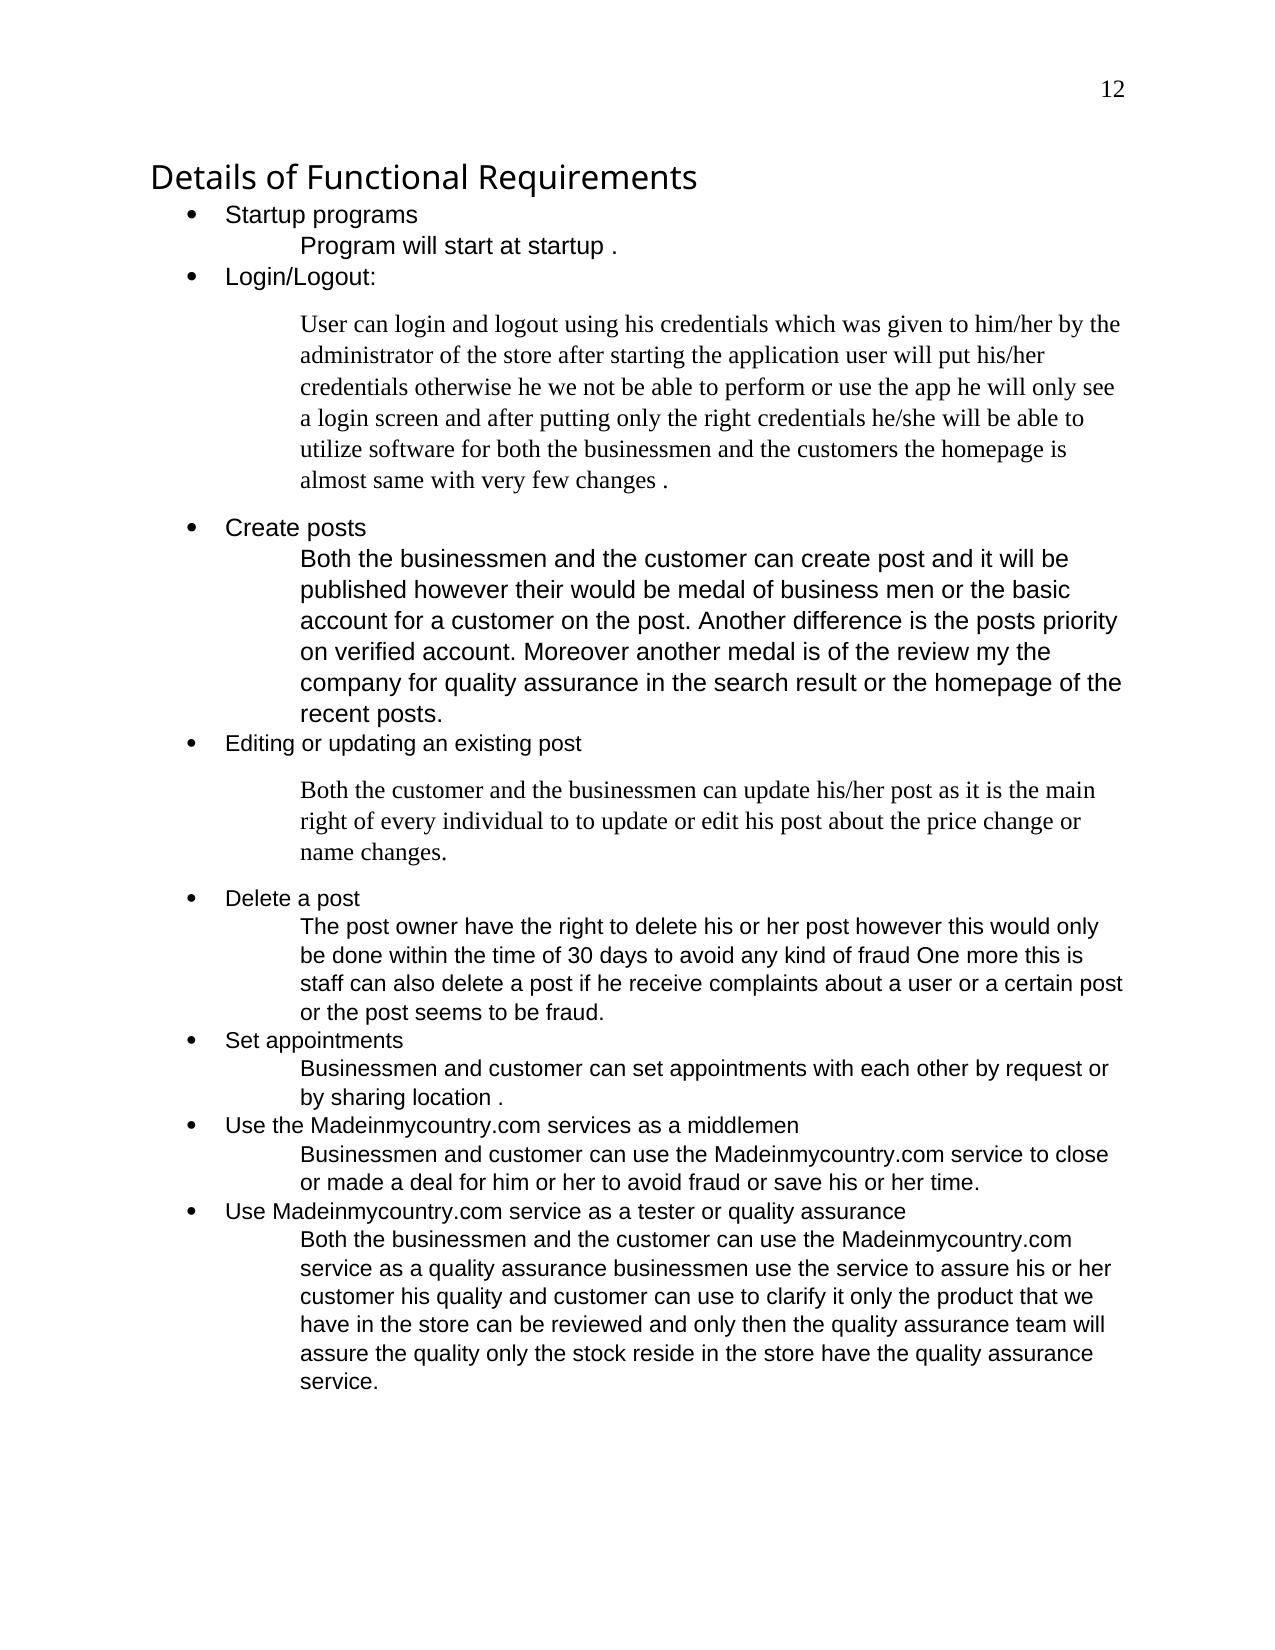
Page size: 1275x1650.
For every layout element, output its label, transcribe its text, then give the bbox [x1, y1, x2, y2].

list Use Madeinmycountry.com service as a tester or quality assurance [187, 1198, 1125, 1224]
subtitle Details of Functional Requirements [150, 154, 1125, 199]
text User can login and logout using his credentials which was given to him/her by the administrator of the store after starting the application user will put his/her credentials otherwise he we not be able to perform or use the app he will only see a login screen and after putting only the right credentials he/she will be able to utilize software for both the businessmen and the customers the homepage is almost same with very few changes . [300, 309, 1125, 493]
list Both the businessmen and the customer can create post and it will be published however their would be medal of business men or the basic account for a customer on the post. Another difference is the posts priority on verified account. Moreover another medal is of the review my the company for quality assurance in the search result or the homepage of the recent posts. [300, 544, 1125, 728]
list Startup programs [187, 199, 1125, 228]
list Businessmen and customer can set appointments with each other by request or by sharing location . [300, 1055, 1125, 1110]
list Program will start at startup . [262, 231, 1125, 259]
list Both the businessmen and the customer can use the Madeinmycountry.com service as a quality assurance businessmen use the service to assure his or her customer his quality and customer can use to clarify it only the product that we have in the store can be reviewed and only then the quality assurance team will assure the quality only the stock reside in the store have the quality assurance service. [300, 1226, 1125, 1394]
list The post owner have the right to delete his or her post however this would only be done within the time of 30 days to avoid any kind of fraud One more this is staff can also delete a post if he receive complaints about a user or a certain post or the post seems to be fraud. [300, 913, 1125, 1025]
list Editing or updating an existing post [187, 730, 1125, 756]
list Use the Madeinmycountry.com services as a middlemen [187, 1112, 1125, 1139]
list Set appointments [187, 1027, 1125, 1053]
list Login/Logout: [187, 262, 1125, 291]
list Delete a post [187, 885, 1125, 911]
list Create posts [187, 512, 1125, 541]
list Businessmen and customer can use the Madeinmycountry.com service to close or made a deal for him or her to avoid fraud or save his or her time. [300, 1141, 1125, 1196]
text Both the customer and the businessmen can update his/her post as it is the main right of every individual to to update or edit his post about the price change or name changes. [300, 775, 1125, 866]
